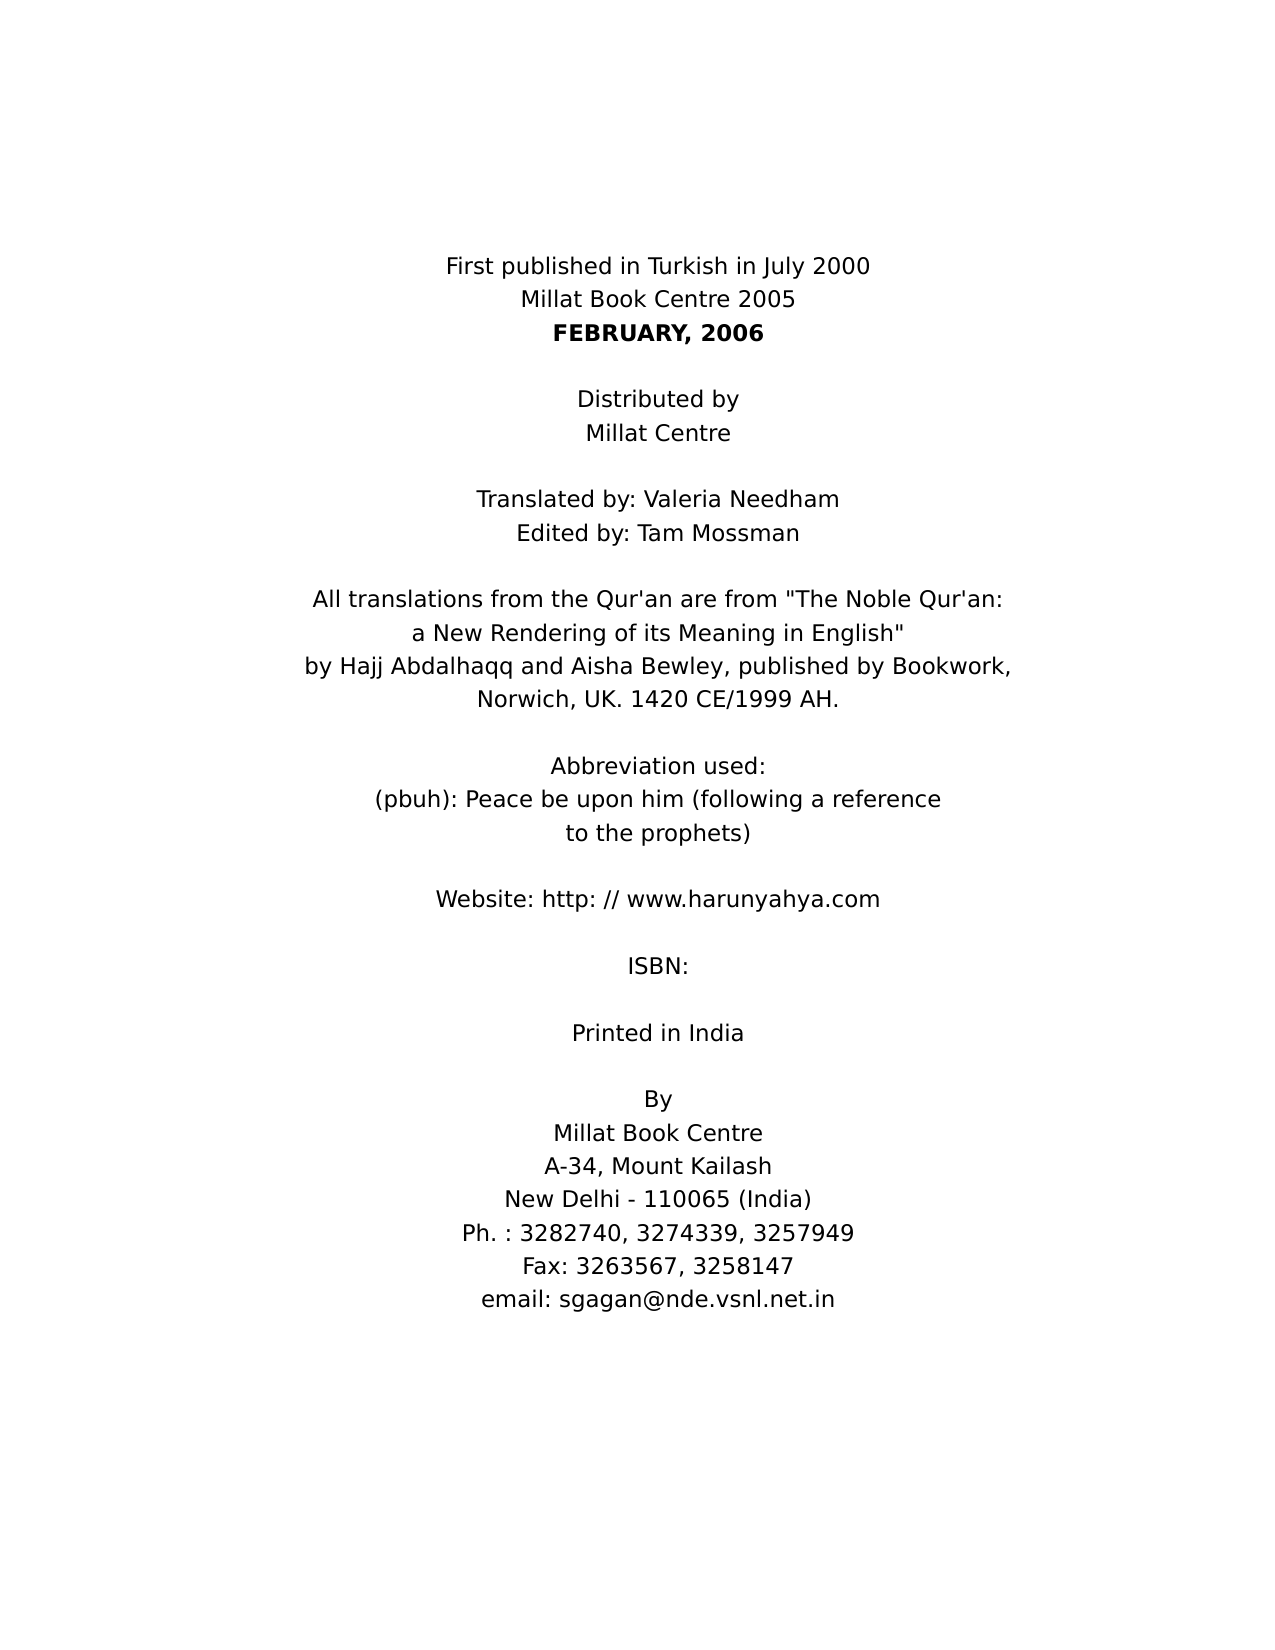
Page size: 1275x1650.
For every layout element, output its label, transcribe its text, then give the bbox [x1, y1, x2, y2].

text Ph. : 3282740, 3274339, 3257949 [112, 1214, 1145, 1248]
text Edited by: Tam Mossman [112, 514, 1145, 548]
text Translated by: Valeria Needham [112, 481, 1145, 514]
text Millat Book Centre [112, 1114, 1145, 1148]
text Website: http: // www.harunyahya.com [112, 881, 1145, 914]
text New Delhi - 110065 (India) [112, 1181, 1145, 1214]
text Millat Book Centre 2005 [112, 281, 1145, 314]
text email: sgagan@nde.vsnl.net.in [112, 1281, 1145, 1314]
text A-34, Mount Kailash [112, 1148, 1145, 1181]
text Norwich, UK. 1420 CE/1999 AH. [112, 681, 1145, 714]
text First published in Turkish in July 2000 [112, 248, 1145, 281]
text Printed in India [112, 1014, 1145, 1048]
text FEBRUARY, 2006 [112, 314, 1145, 348]
text by Hajj Abdalhaqq and Aisha Bewley, published by Bookwork, [112, 648, 1145, 681]
text Distributed by [112, 381, 1145, 414]
text (pbuh): Peace be upon him (following a reference [112, 781, 1145, 814]
text By [112, 1081, 1145, 1114]
text Abbreviation used: [112, 748, 1145, 781]
text Fax: 3263567, 3258147 [112, 1248, 1145, 1281]
text Millat Centre [112, 414, 1145, 448]
text All translations from the Qur'an are from "The Noble Qur'an: [112, 581, 1145, 614]
text a New Rendering of its Meaning in English" [112, 614, 1145, 648]
text to the prophets) [112, 814, 1145, 848]
text ISBN: [112, 948, 1145, 981]
